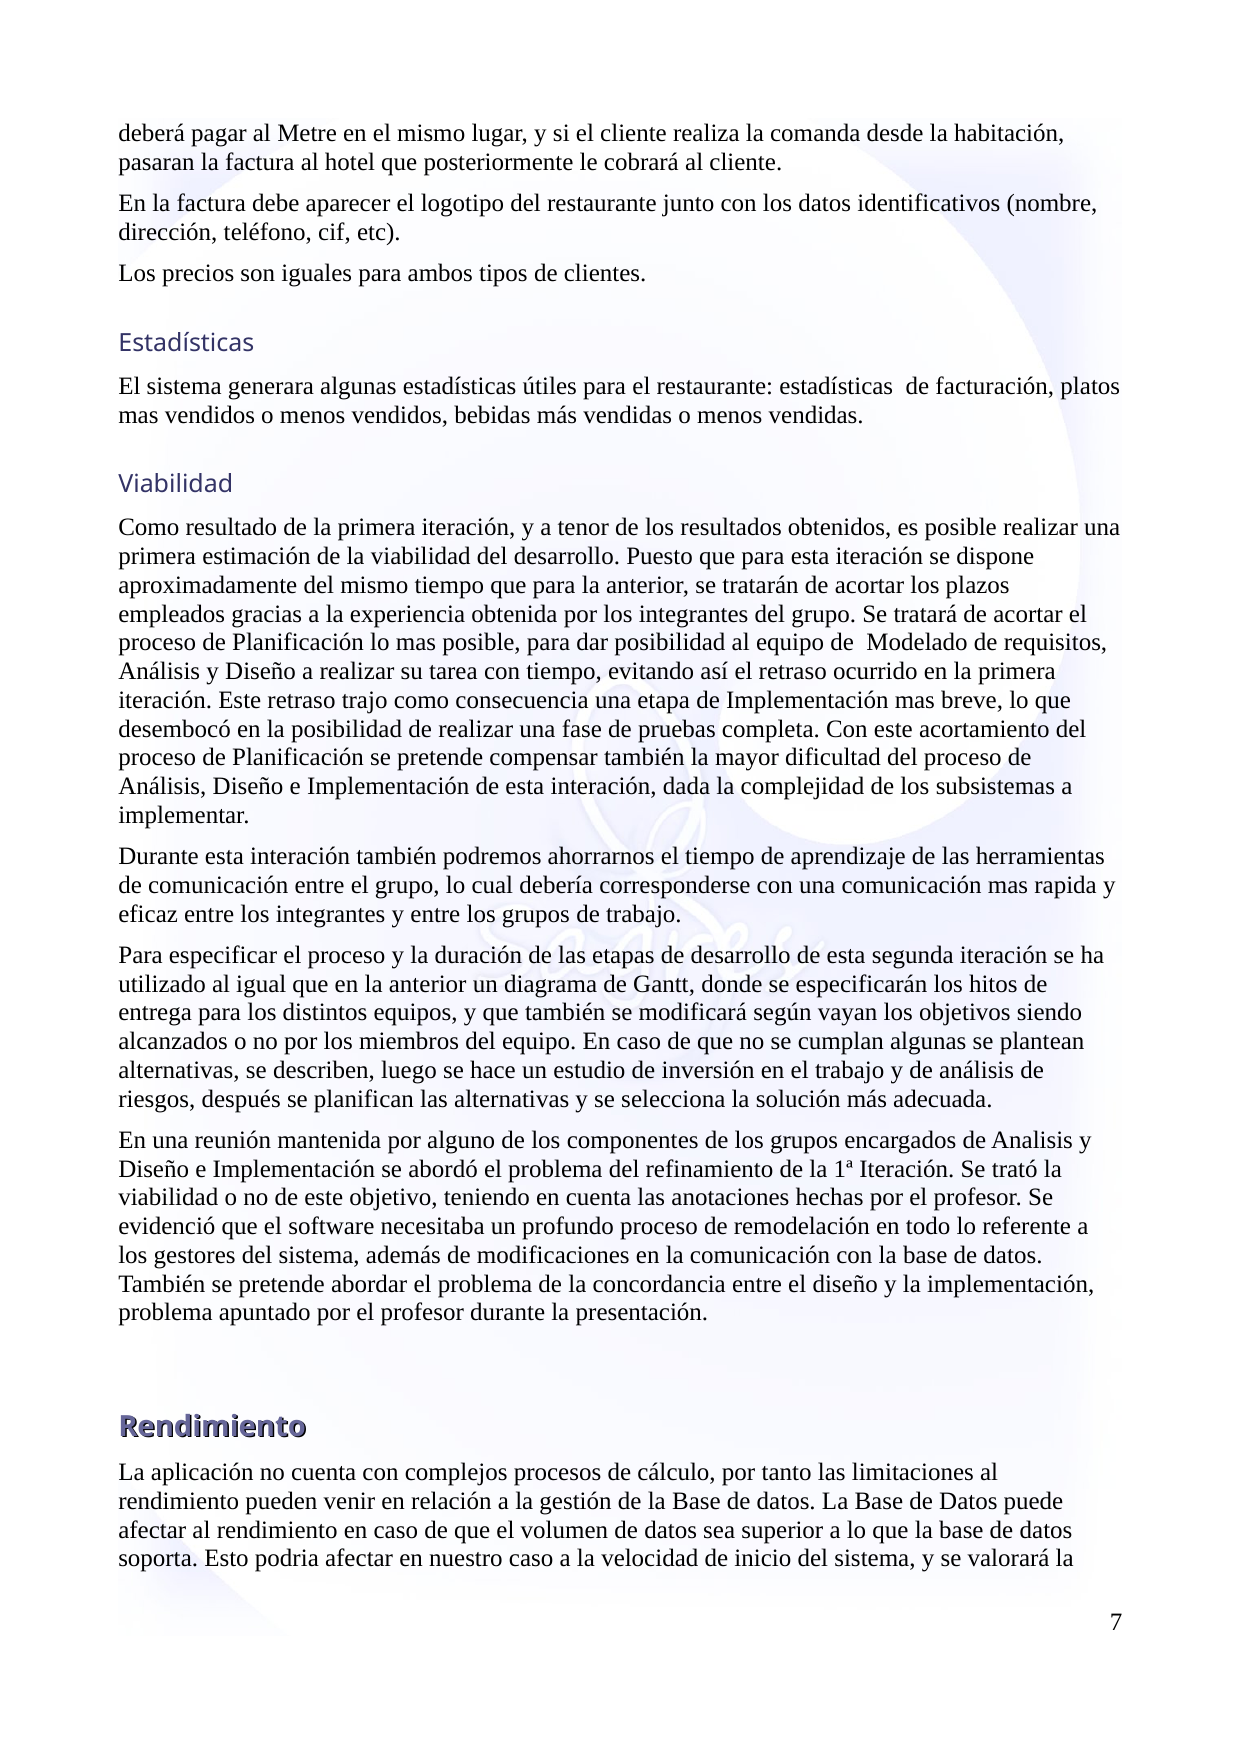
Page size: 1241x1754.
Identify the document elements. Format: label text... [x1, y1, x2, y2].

picture [118, 1326, 1122, 1405]
text Durante esta interación también podremos ahorrarnos el tiempo de aprendizaje de las herramientas de comunicación entre el grupo, lo cual debería corresponderse con una comunicación mas rapida y eficaz entre los integrantes y entre los grupos de trabajo. [118, 841, 1122, 927]
subtitle Estadísticas [118, 324, 1122, 358]
picture [118, 1572, 1122, 1636]
text Para especificar el proceso y la duración de las etapas de desarrollo de esta segunda iteración se ha utilizado al igual que en la anterior un diagrama de Gantt, donde se especificarán los hitos de entrega para los distintos equipos, y que también se modificará según vayan los objetivos siendo alcanzados o no por los miembros del equipo. En caso de que no se cumplan algunas se plantean alternativas, se describen, luego se hace un estudio de inversión en el trabajo y de análisis de riesgos, después se planifican las alternativas y se selecciona la solución más adecuada. [118, 940, 1122, 1112]
picture [118, 176, 1122, 188]
picture [118, 829, 1122, 841]
picture [118, 287, 1122, 324]
picture [118, 428, 1122, 466]
picture [118, 927, 1122, 940]
subtitle Viabilidad [118, 466, 1122, 500]
picture [118, 1445, 1122, 1457]
text En una reunión mantenida por alguno de los componentes de los grupos encargados de Analisis y Diseño e Implementación se abordó el problema del refinamiento de la 1ª Iteración. Se trató la viabilidad o no de este objetivo, teniendo en cuenta las anotaciones hechas por el profesor. Se evidenció que el software necesitaba un profundo proceso de remodelación en todo lo referente a los gestores del sistema, además de modificaciones en la comunicación con la base de datos. También se pretende abordar el problema de la concordancia entre el diseño y la implementación, problema apuntado por el profesor durante la presentación. [118, 1125, 1122, 1326]
picture [118, 1112, 1122, 1125]
picture [118, 358, 1122, 371]
text deberá pagar al Metre en el mismo lugar, y si el cliente realiza la comanda desde la habitación, pasaran la factura al hotel que posteriormente le cobrará al cliente. [118, 118, 1122, 176]
subtitle Rendimiento [118, 1405, 1122, 1445]
text El sistema generara algunas estadísticas útiles para el restaurante: estadísticas de facturación, platos mas vendidos o menos vendidos, bebidas más vendidas o menos vendidas. [118, 371, 1122, 428]
text Como resultado de la primera iteración, y a tenor de los resultados obtenidos, es posible realizar una primera estimación de la viabilidad del desarrollo. Puesto que para esta iteración se dispone aproximadamente del mismo tiempo que para la anterior, se tratarán de acortar los plazos empleados gracias a la experiencia obtenida por los integrantes del grupo. Se tratará de acortar el proceso de Planificación lo mas posible, para dar posibilidad al equipo de Modelado de requisitos, Análisis y Diseño a realizar su tarea con tiempo, evitando así el retraso ocurrido en la primera iteración. Este retraso trajo como consecuencia una etapa de Implementación mas breve, lo que desembocó en la posibilidad de realizar una fase de pruebas completa. Con este acortamiento del proceso de Planificación se pretende compensar también la mayor dificultad del proceso de Análisis, Diseño e Implementación de esta interación, dada la complejidad de los subsistemas a implementar. [118, 512, 1122, 829]
text En la factura debe aparecer el logotipo del restaurante junto con los datos identificativos (nombre, dirección, teléfono, cif, etc). [118, 188, 1122, 246]
picture [118, 500, 1122, 512]
picture [118, 246, 1122, 258]
text Los precios son iguales para ambos tipos de clientes. [118, 258, 1122, 287]
text La aplicación no cuenta con complejos procesos de cálculo, por tanto las limitaciones al rendimiento pueden venir en relación a la gestión de la Base de datos. La Base de Datos puede afectar al rendimiento en caso de que el volumen de datos sea superior a lo que la base de datos soporta. Esto podria afectar en nuestro caso a la velocidad de inicio del sistema, y se valorará la [118, 1457, 1122, 1572]
